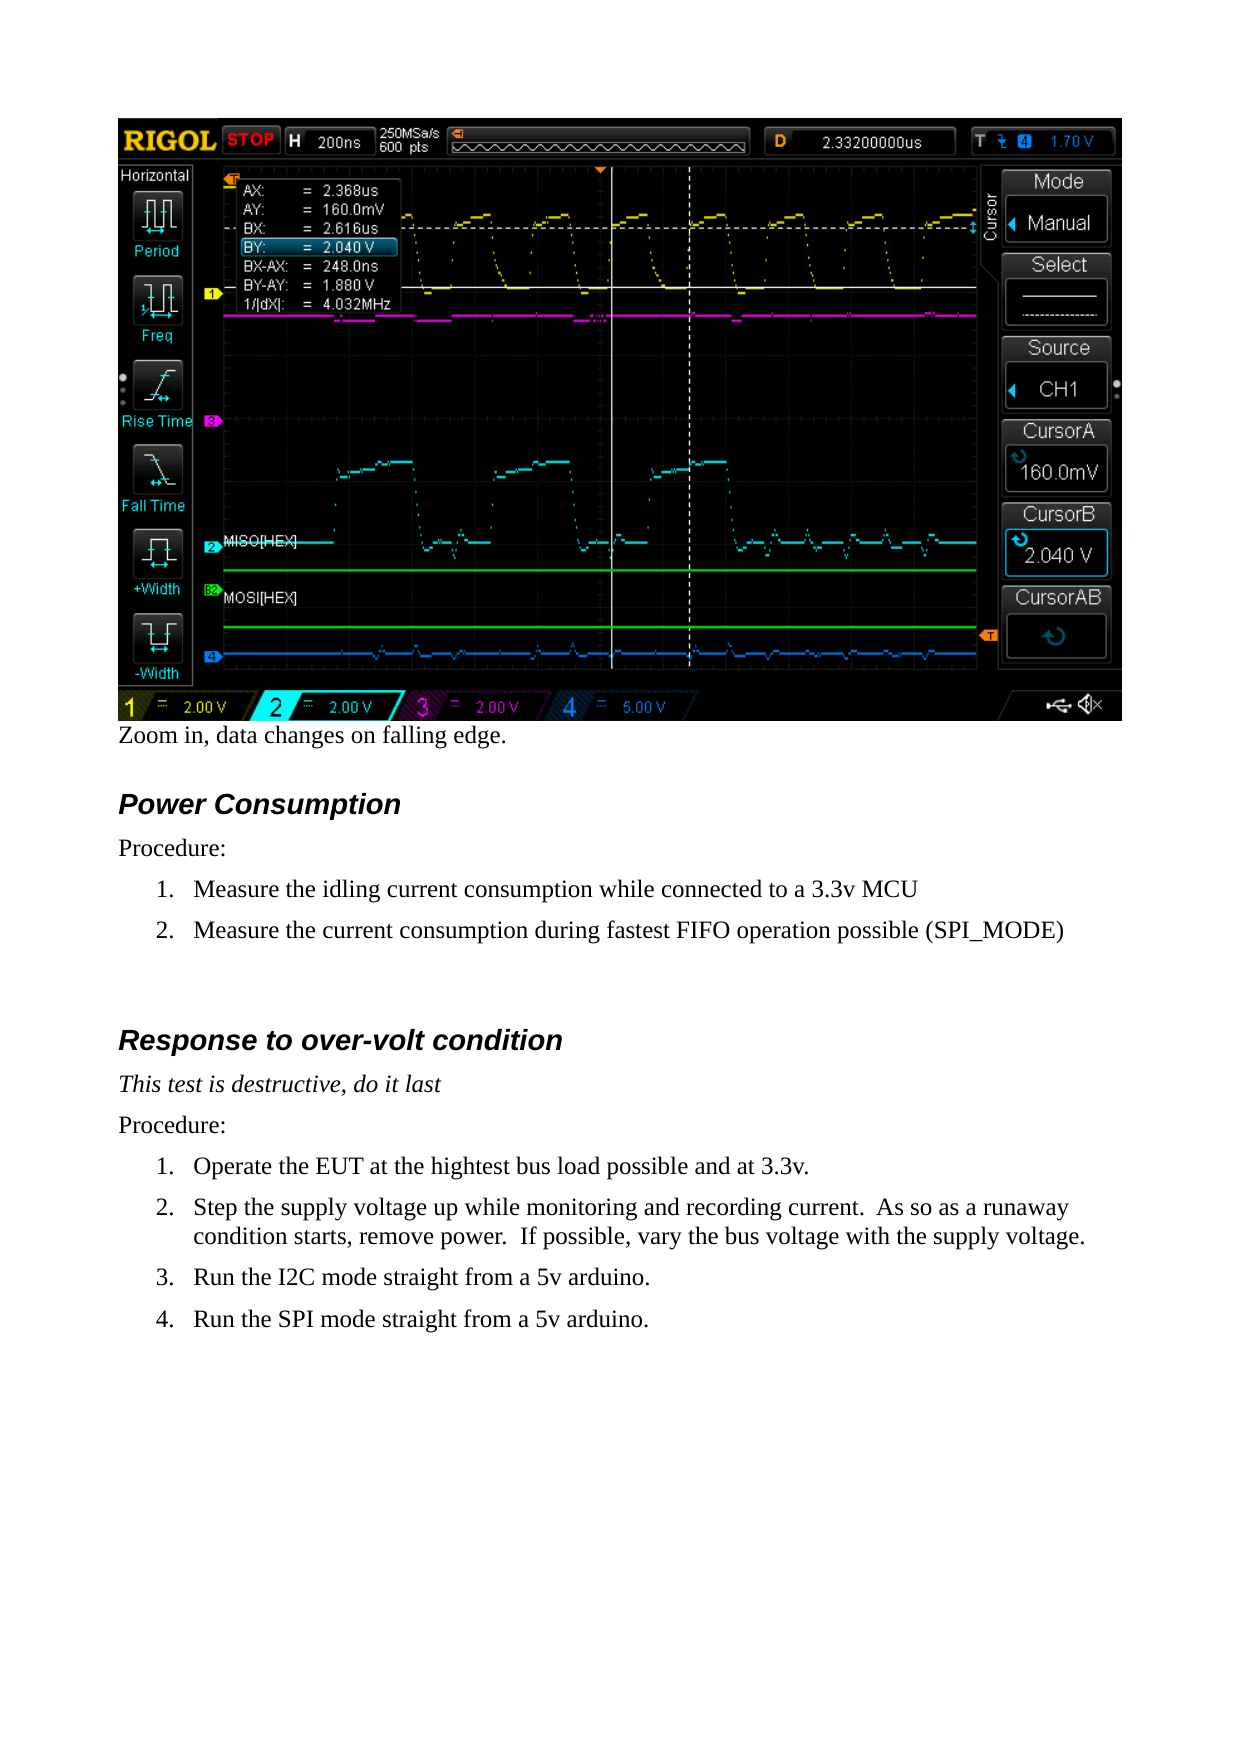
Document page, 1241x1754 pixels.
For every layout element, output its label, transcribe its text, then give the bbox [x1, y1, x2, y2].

text This test is destructive, do it last [118, 1069, 1122, 1097]
subtitle Power Consumption [118, 787, 1122, 820]
list Measure the current consumption during fastest FIFO operation possible (SPI_MODE) [156, 915, 1122, 944]
text Zoom in, data changes on falling edge. [118, 721, 1122, 749]
list Step the supply voltage up while monitoring and recording current. As so as a runaway condition starts, remove power. If possible, vary the bus voltage with the supply voltage. [156, 1192, 1122, 1250]
list Run the SPI mode straight from a 5v arduino. [156, 1304, 1122, 1332]
subtitle Response to over-volt condition [118, 1023, 1122, 1056]
text Procedure: [118, 833, 1122, 861]
list Run the I2C mode straight from a 5v arduino. [156, 1262, 1122, 1291]
list Measure the idling current consumption while connected to a 3.3v MCU [156, 874, 1122, 903]
list Operate the EUT at the hightest bus load possible and at 3.3v. [156, 1151, 1122, 1180]
text Procedure: [118, 1110, 1122, 1139]
